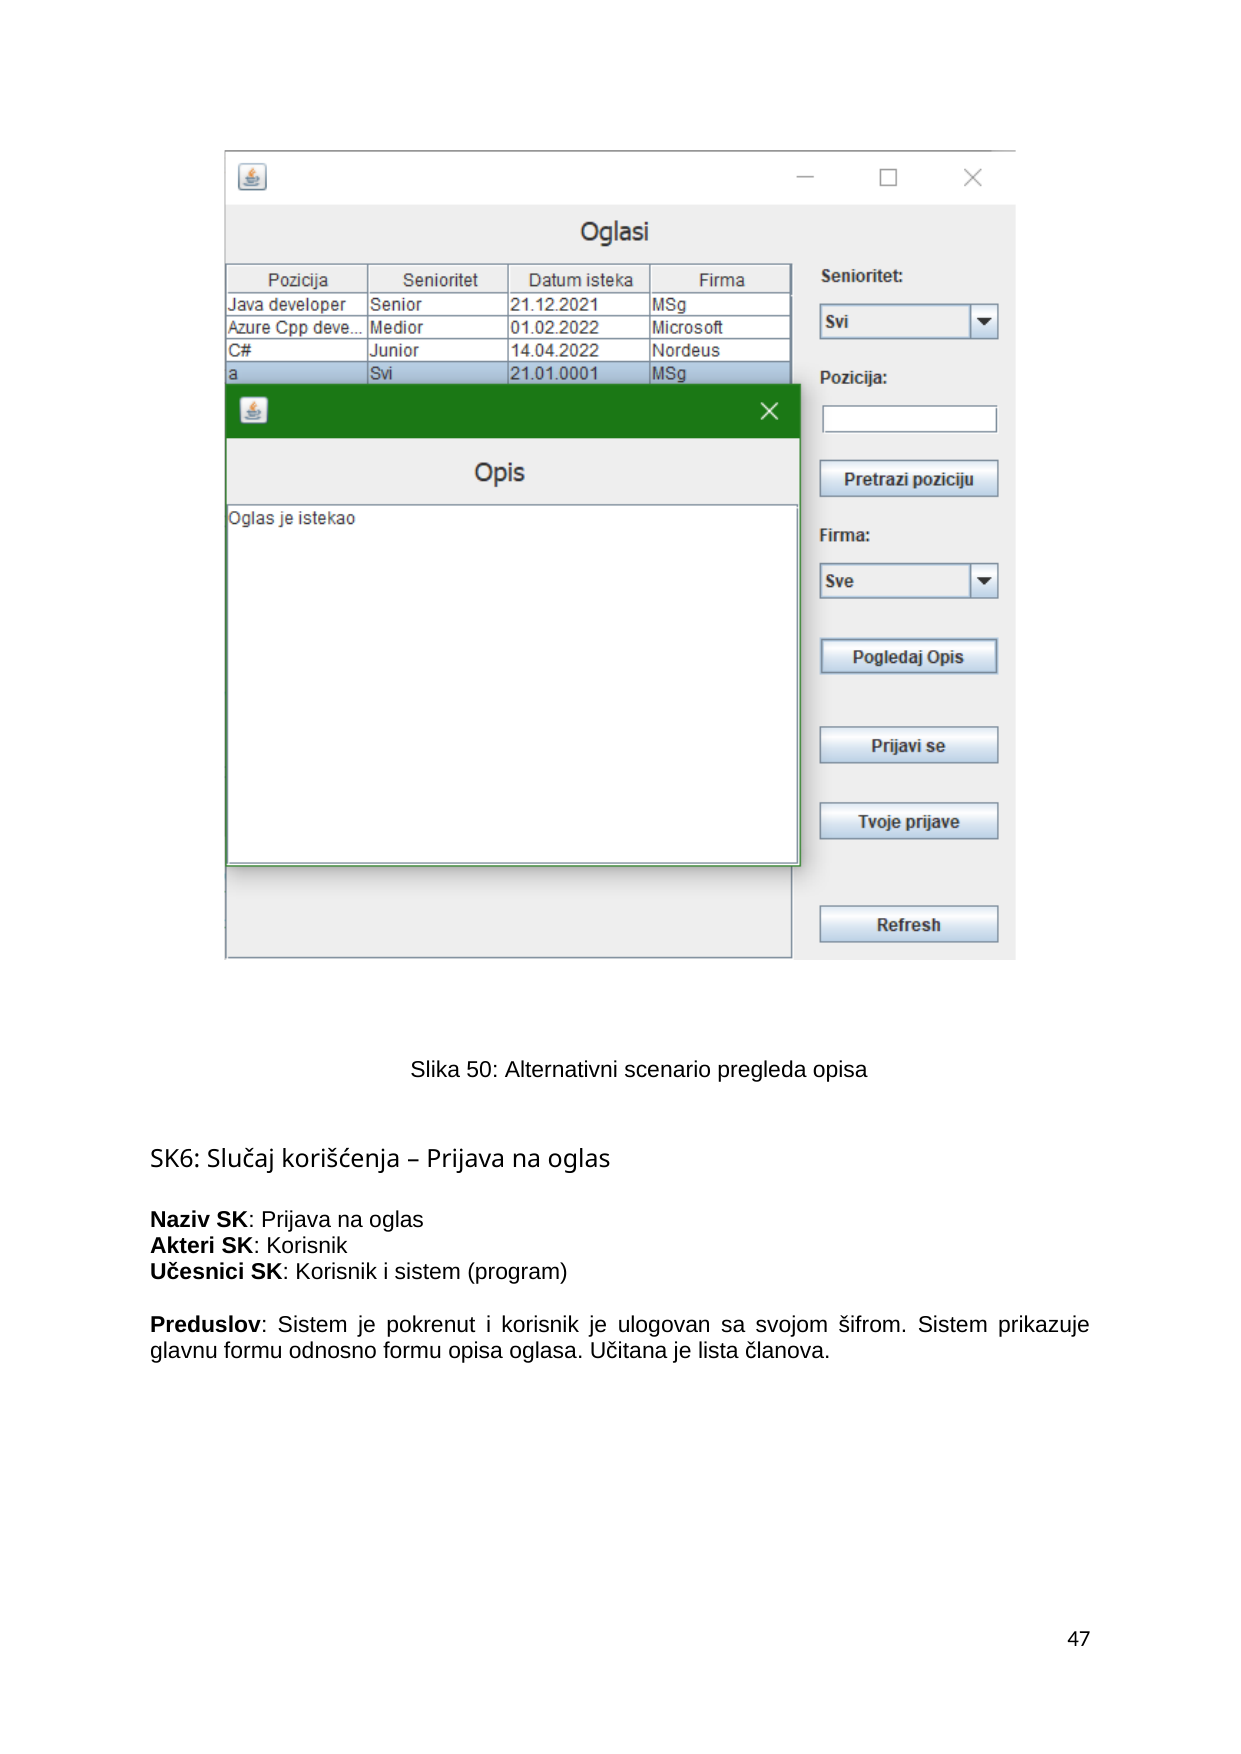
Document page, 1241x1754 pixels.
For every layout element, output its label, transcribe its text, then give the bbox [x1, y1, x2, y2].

text Naziv SK: Prijava na oglas [150, 1206, 1090, 1232]
text Preduslov: Sistem je pokrenut i korisnik je ulogovan sa svojom šifrom. Sistem prikazuje glavnu formu odnosno formu opisa oglasa. Učitana je lista članova. [150, 1311, 1090, 1364]
text Slika 50: Alternativni scenario pregleda opisa [187, 1056, 1090, 1082]
text Akteri SK: Korisnik [150, 1232, 1090, 1258]
text Učesnici SK: Korisnik i sistem (program) [150, 1258, 1090, 1285]
subtitle SK6: Slučaj korišćenja – Prijava na oglas [150, 1141, 1090, 1175]
picture [224, 150, 1016, 960]
